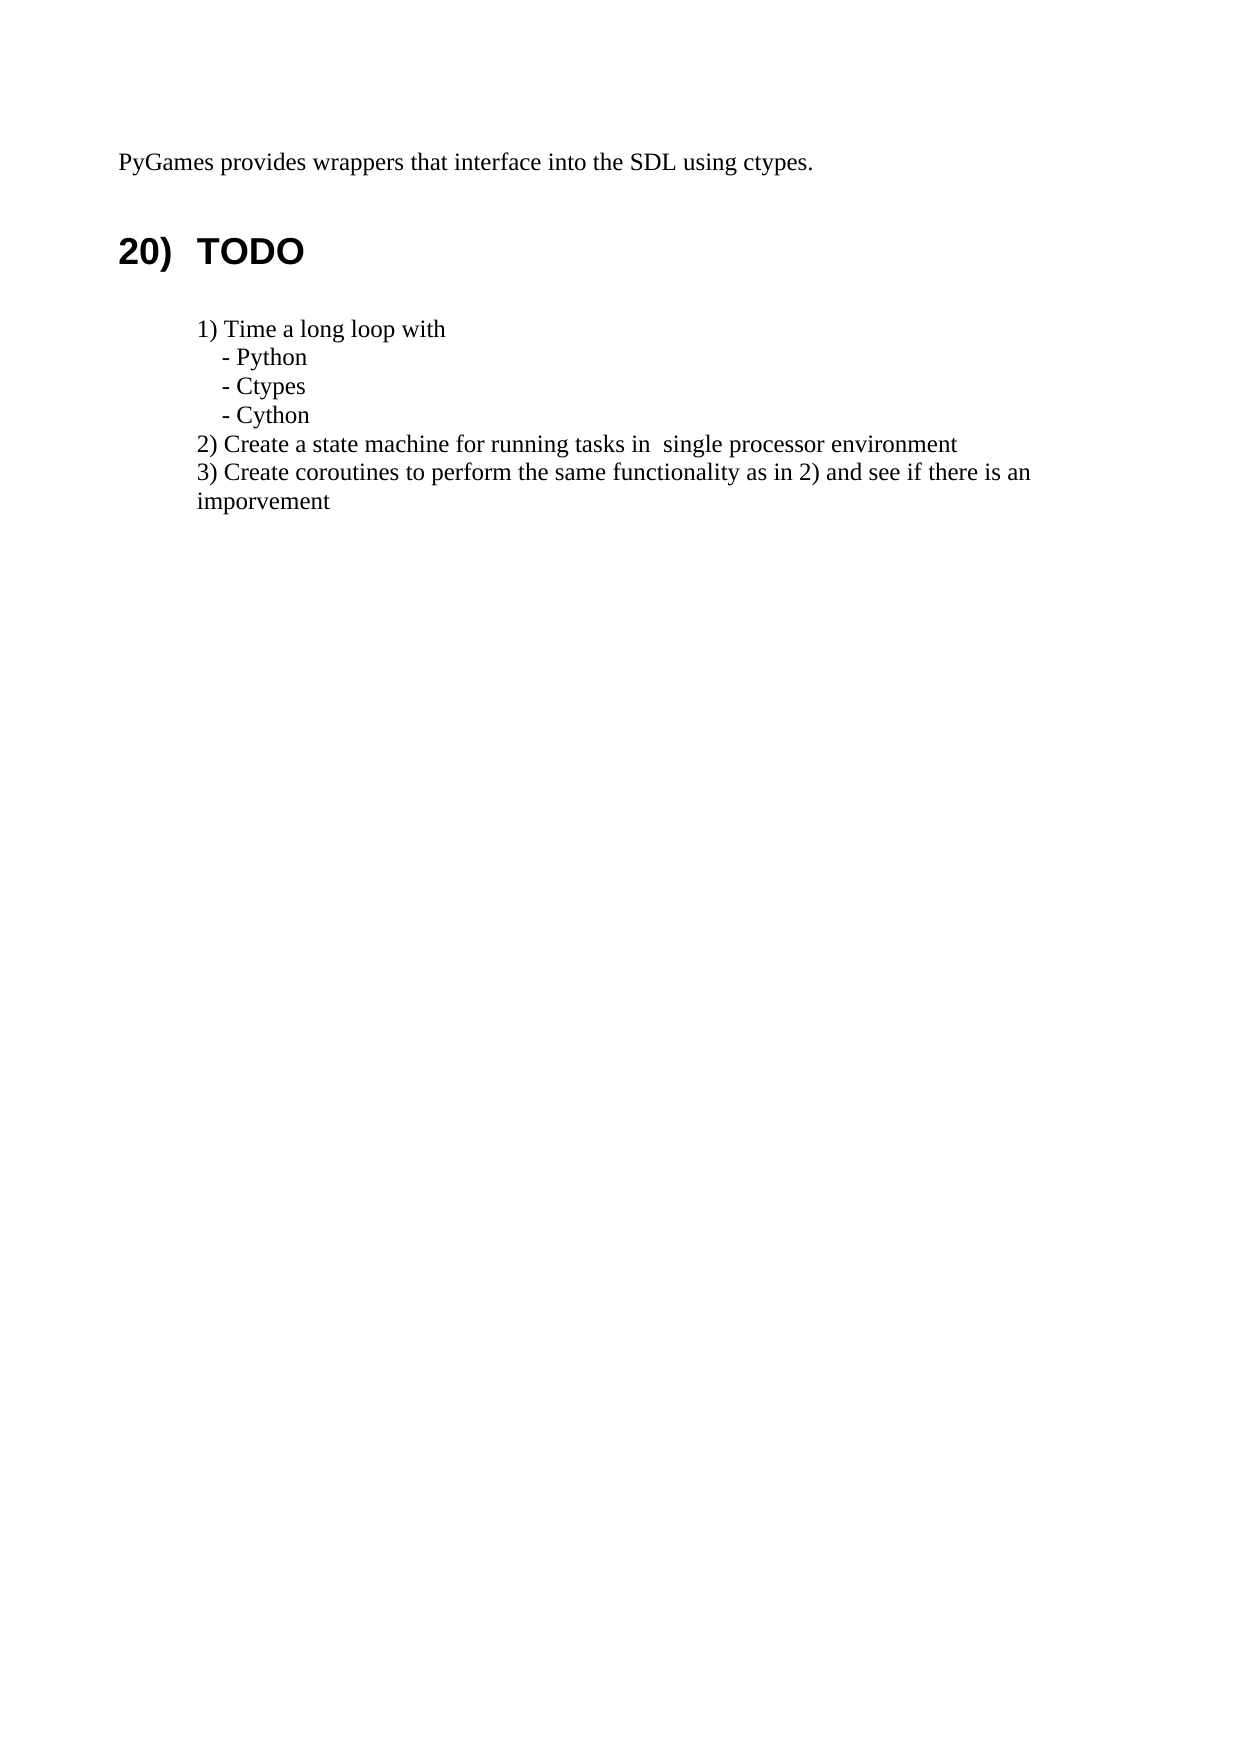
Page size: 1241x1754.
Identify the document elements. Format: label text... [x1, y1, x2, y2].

text - Ctypes [197, 371, 1122, 400]
text - Python [197, 342, 1122, 371]
text 1) Time a long loop with [197, 314, 1122, 342]
text - Cython [197, 400, 1122, 429]
text PyGames provides wrappers that interface into the SDL using ctypes. [118, 147, 1122, 176]
text 3) Create coroutines to perform the same functionality as in 2) and see if there is an imporvement [197, 457, 1122, 515]
text 2) Create a state machine for running tasks in single processor environment [197, 429, 1122, 457]
subtitle TODO [118, 229, 1122, 272]
